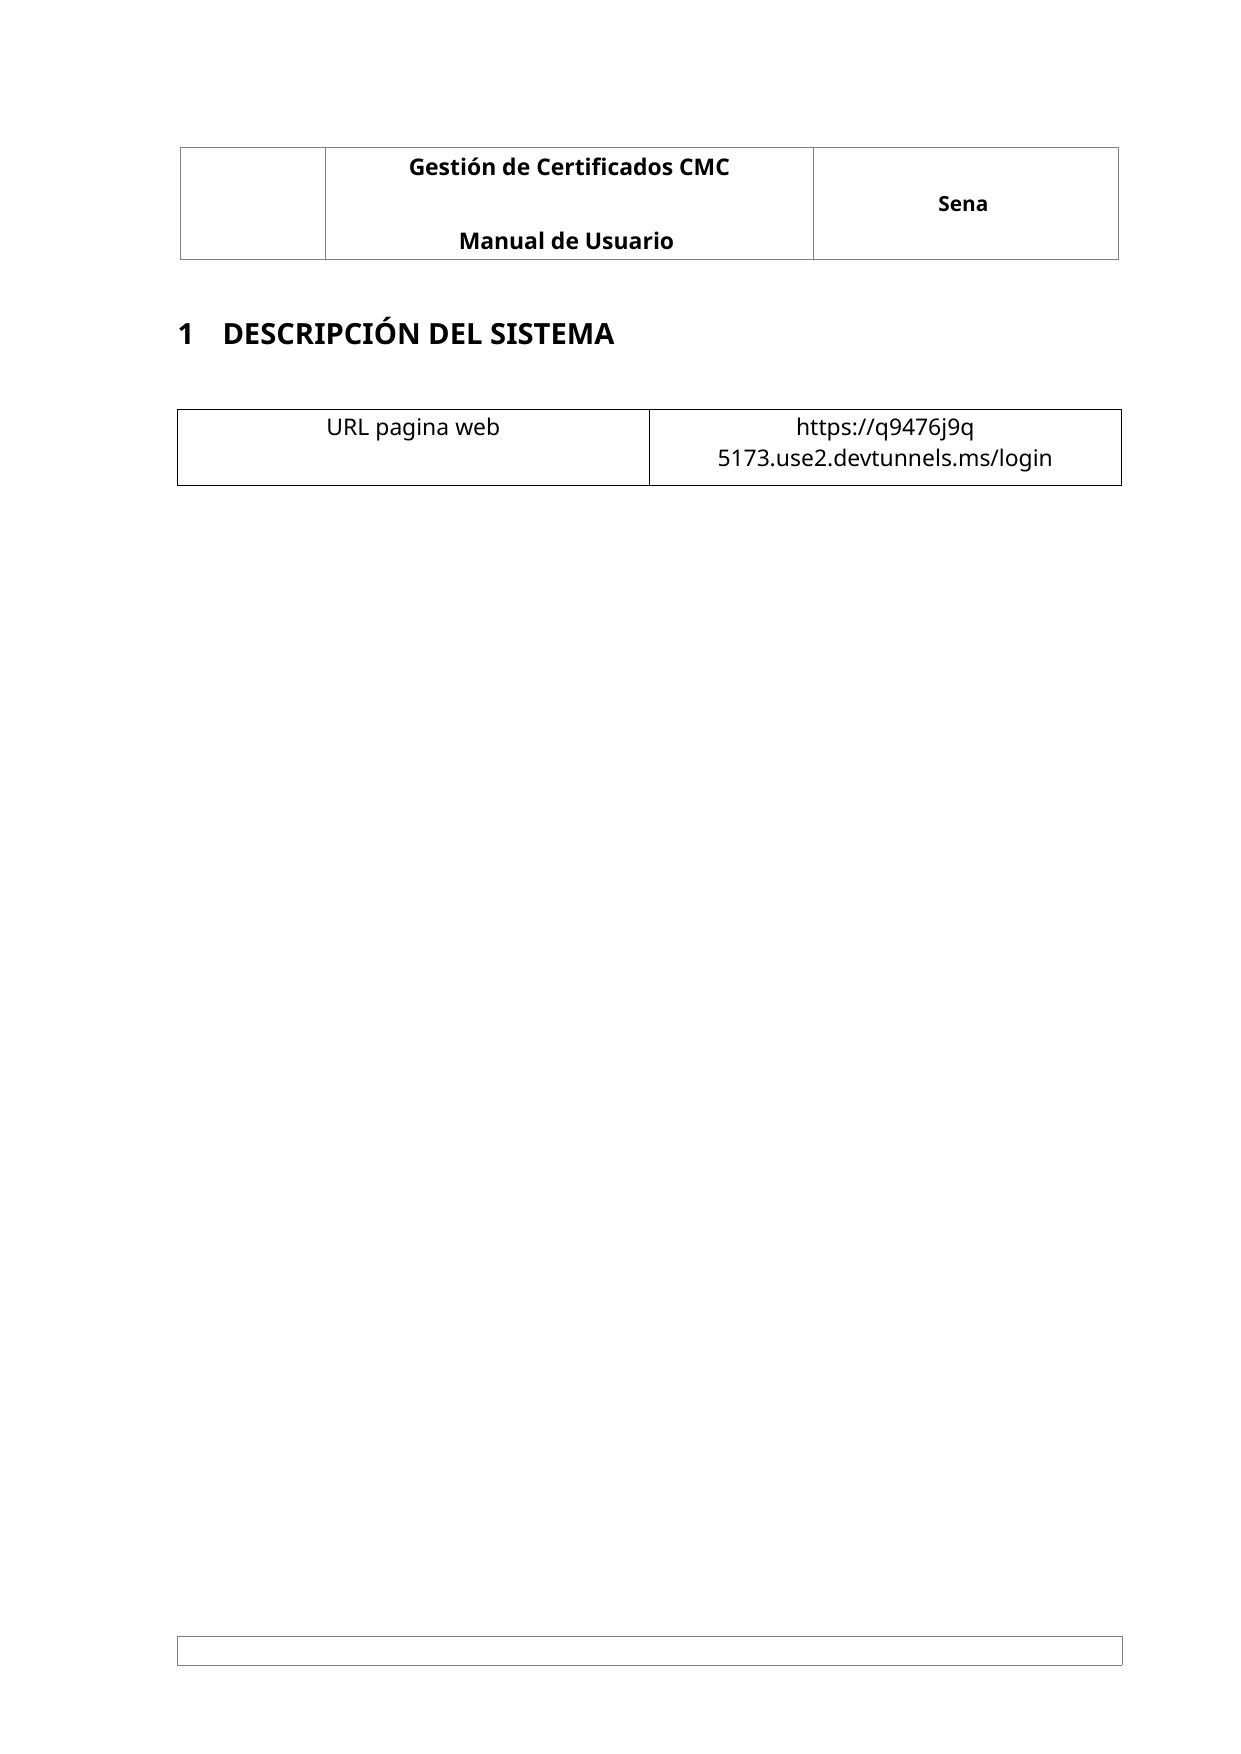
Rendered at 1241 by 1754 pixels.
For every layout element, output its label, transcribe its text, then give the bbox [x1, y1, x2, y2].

table_header https://q9476j9q 5173.use2.devtunnels.ms/login [650, 410, 1121, 485]
table_header URL pagina web [178, 410, 649, 485]
subtitle DESCRIPCIÓN DEL SISTEMA [177, 313, 1122, 353]
